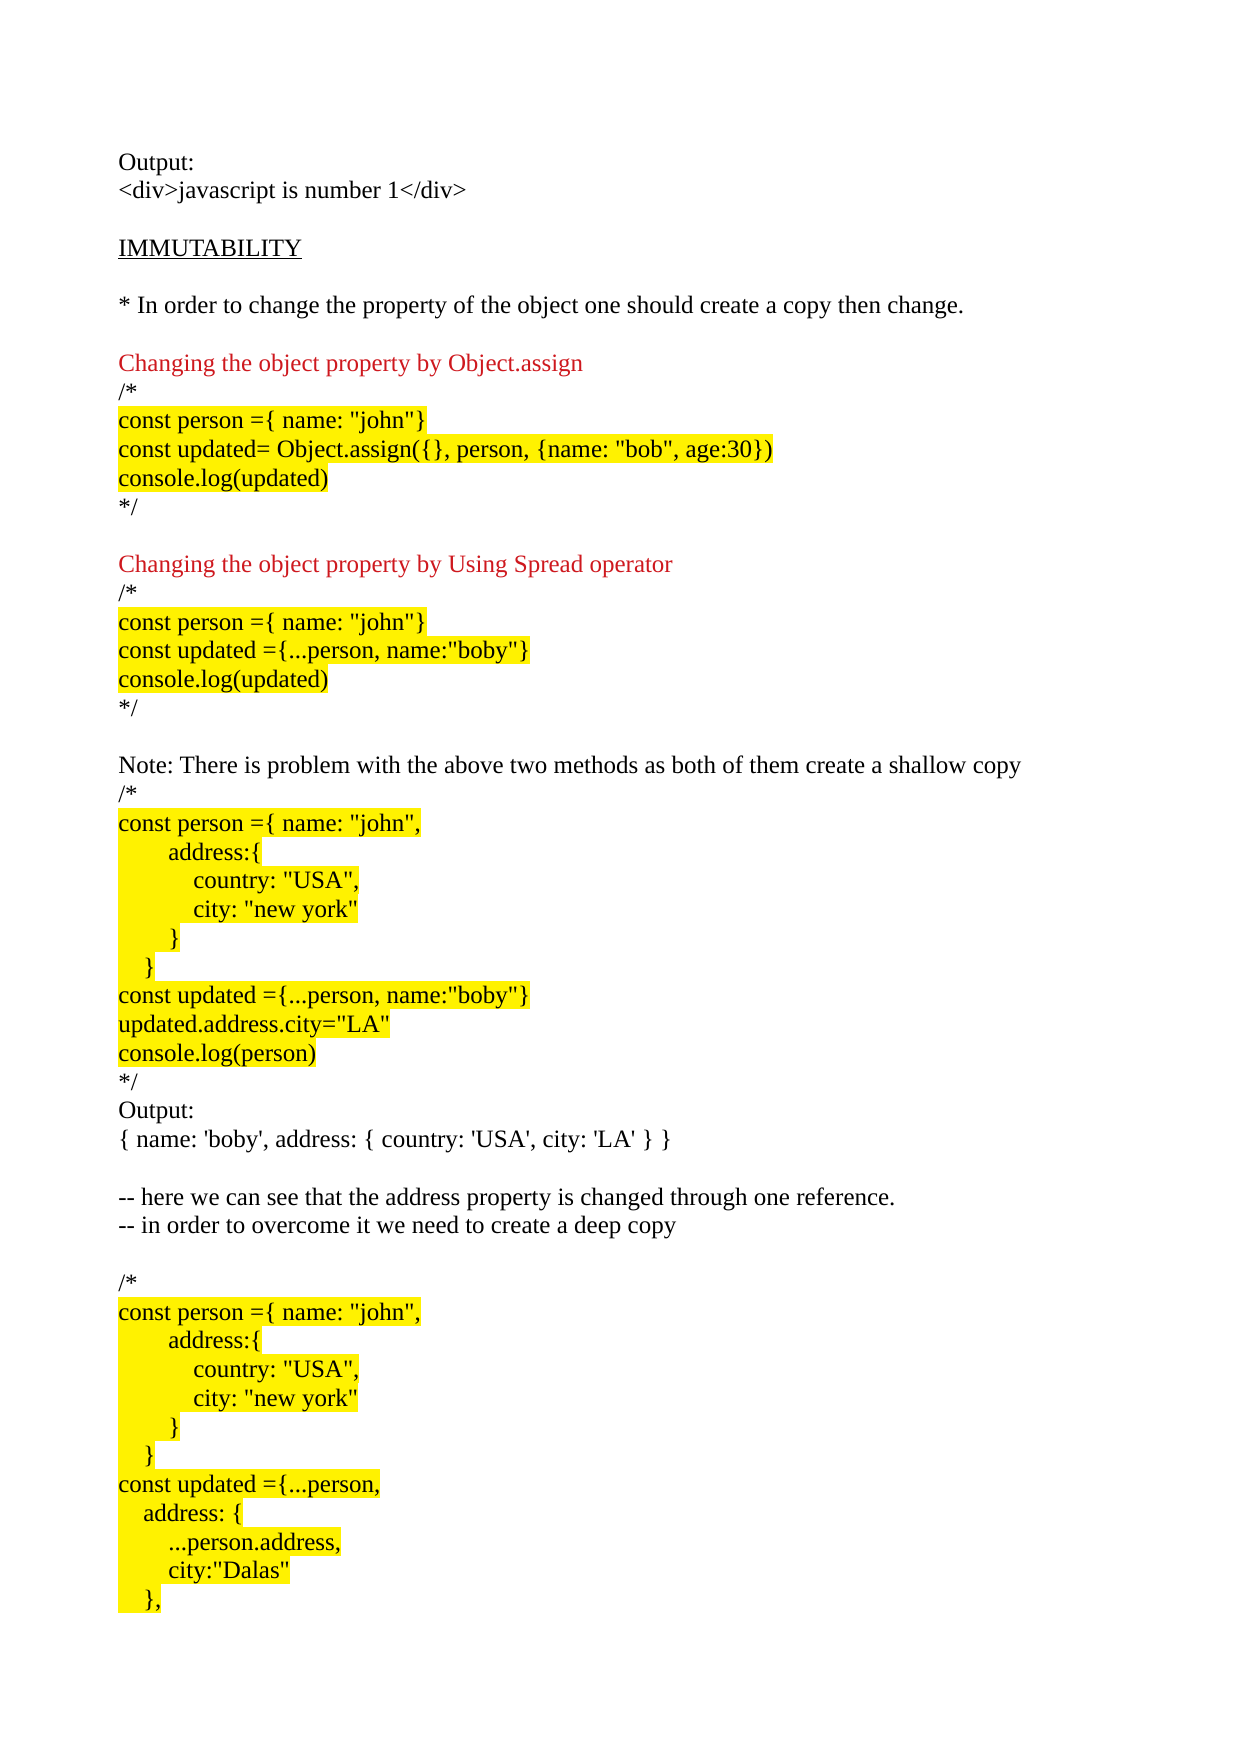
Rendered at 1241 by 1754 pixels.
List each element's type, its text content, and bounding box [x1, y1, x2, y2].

text address:{ [118, 837, 1122, 866]
text Output: [118, 1096, 1122, 1124]
text /* [118, 1268, 1122, 1297]
text address:{ [118, 1326, 1122, 1354]
text <div>javascript is number 1</div> [118, 176, 1122, 204]
text -- in order to overcome it we need to create a deep copy [118, 1211, 1122, 1239]
text const person ={ name: "john"} [118, 406, 1122, 434]
text ...person.address, [118, 1527, 1122, 1556]
text } [118, 923, 1122, 952]
text const updated= Object.assign({}, person, {name: "bob", age:30}) [118, 434, 1122, 463]
text console.log(updated) [118, 463, 1122, 492]
text const person ={ name: "john"} [118, 607, 1122, 636]
text * In order to change the property of the object one should create a copy then change. [118, 291, 1122, 319]
text -- here we can see that the address property is changed through one reference. [118, 1182, 1122, 1211]
text } [118, 1441, 1122, 1469]
text Output: [118, 147, 1122, 176]
text */ [118, 1067, 1122, 1096]
text country: "USA", [118, 866, 1122, 894]
text const updated ={...person, name:"boby"} [118, 981, 1122, 1009]
text /* [118, 578, 1122, 607]
text */ [118, 693, 1122, 722]
text city:"Dalas" [118, 1556, 1122, 1584]
text IMMUTABILITY [118, 233, 1122, 262]
text const person ={ name: "john", [118, 808, 1122, 837]
text /* [118, 779, 1122, 808]
text /* [118, 377, 1122, 406]
text const updated ={...person, [118, 1469, 1122, 1498]
text Changing the object property by Object.assign [118, 348, 1122, 377]
text */ [118, 492, 1122, 521]
text updated.address.city="LA" [118, 1009, 1122, 1038]
text } [118, 1412, 1122, 1441]
text }, [118, 1584, 1122, 1613]
text console.log(updated) [118, 664, 1122, 693]
text country: "USA", [118, 1354, 1122, 1383]
text Note: There is problem with the above two methods as both of them create a shallow copy [118, 751, 1122, 779]
text Changing the object property by Using Spread operator [118, 549, 1122, 578]
text } [118, 952, 1122, 981]
text address: { [118, 1498, 1122, 1527]
text const updated ={...person, name:"boby"} [118, 636, 1122, 664]
text console.log(person) [118, 1038, 1122, 1067]
text city: "new york" [118, 1383, 1122, 1412]
text city: "new york" [118, 894, 1122, 923]
text const person ={ name: "john", [118, 1297, 1122, 1326]
text { name: 'boby', address: { country: 'USA', city: 'LA' } } [118, 1124, 1122, 1153]
